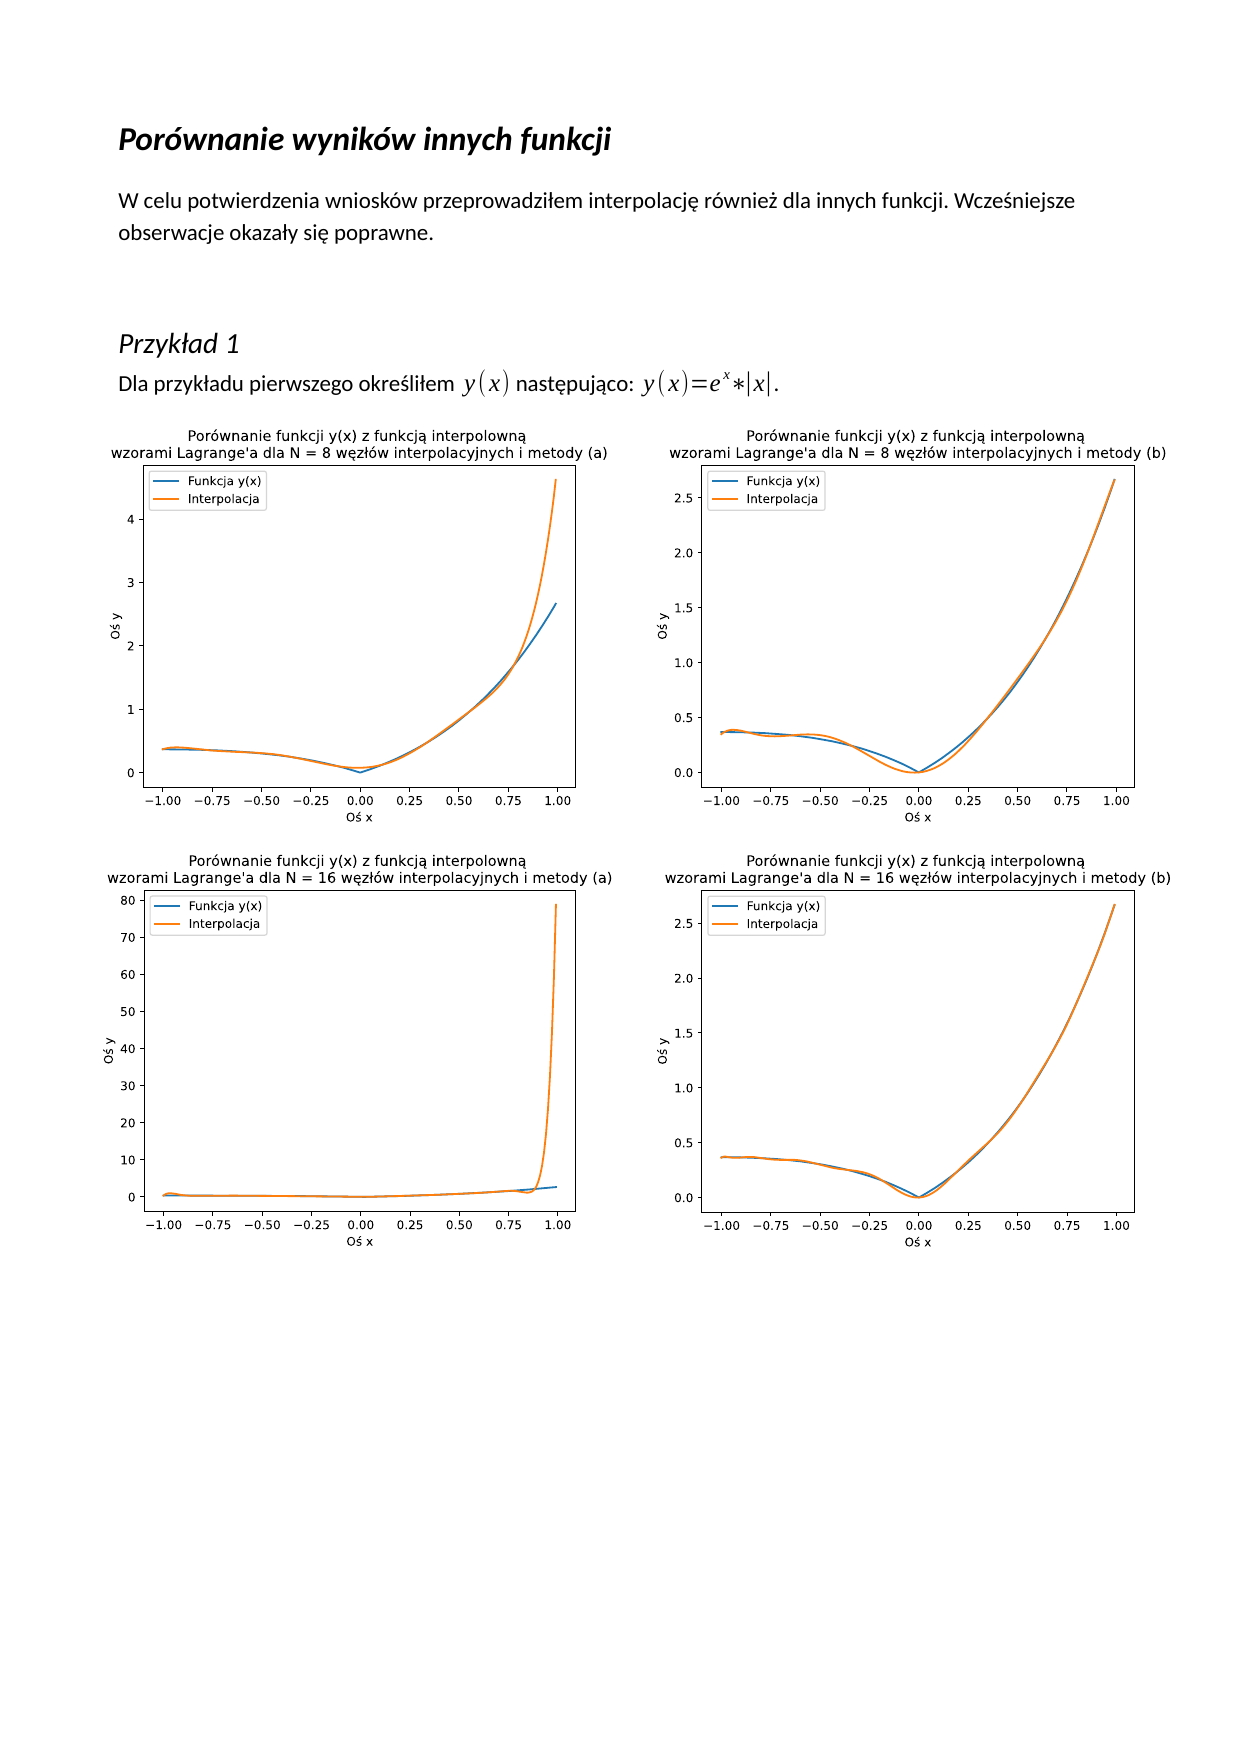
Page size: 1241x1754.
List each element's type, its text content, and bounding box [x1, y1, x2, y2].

text Dla przykładu pierwszego określiłem następująco: . [118, 366, 1122, 399]
text W celu potwierdzenia wniosków przeprowadziłem interpolację również dla innych funkcji. Wcześniejsze obserwacje okazały się poprawne. [118, 186, 1122, 246]
text Porównanie wyników innych funkcji [118, 118, 1122, 159]
text Przykład 1 [118, 325, 1122, 360]
